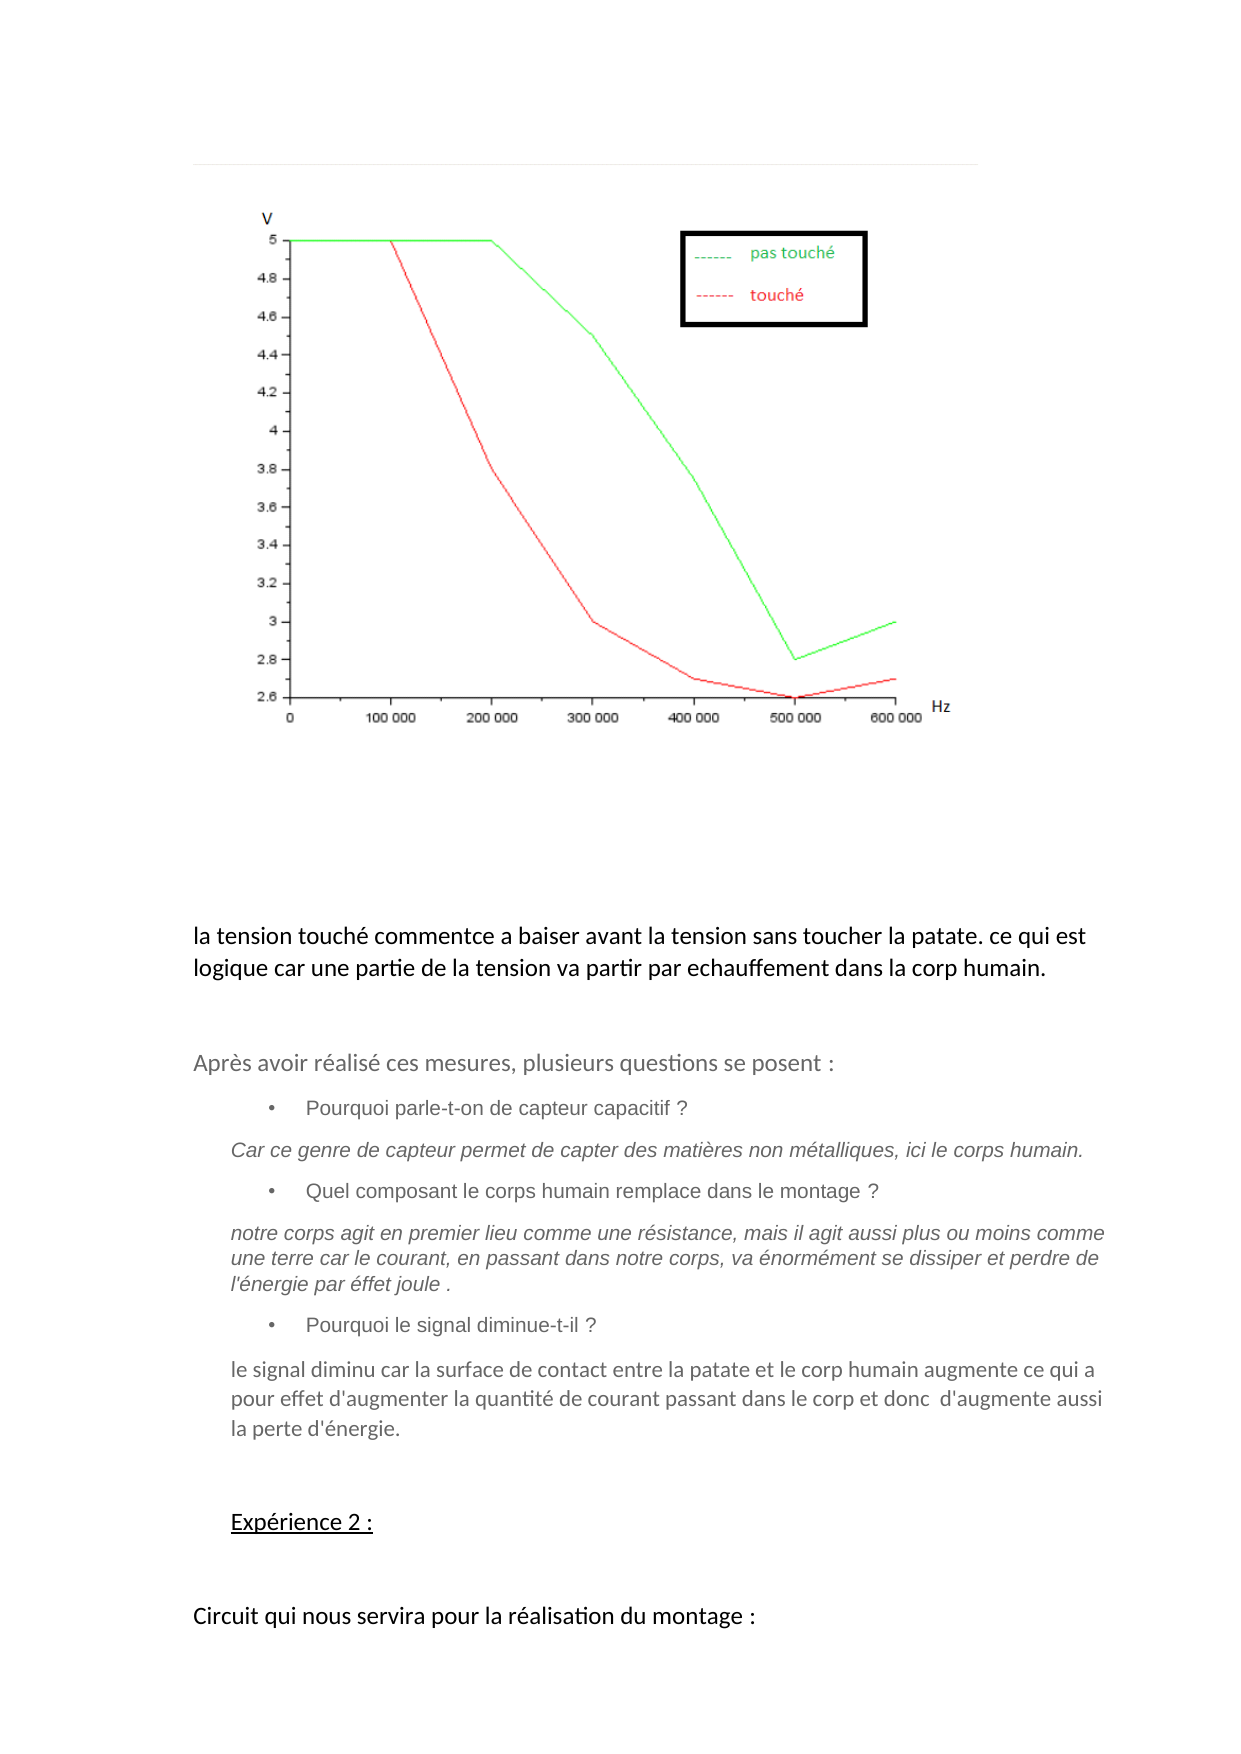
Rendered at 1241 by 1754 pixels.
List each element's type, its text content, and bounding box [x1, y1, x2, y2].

list Pourquoi parle-t-on de capteur capacitif ? [268, 1096, 1122, 1120]
list Quel composant le corps humain remplace dans le montage ? [268, 1179, 1122, 1203]
text Car ce genre de capteur permet de capter des matières non métalliques, ici le corps humain. [231, 1137, 1122, 1161]
text Circuit qui nous servira pour la réalisation du montage : [193, 1601, 1122, 1631]
text la tension touché commentce a baiser avant la tension sans toucher la patate. ce qui est logique car une partie de la tension va partir par echauffement dans la corp humain. [193, 920, 1122, 983]
list Pourquoi le signal diminue-t-il ? [268, 1313, 1122, 1337]
text Après avoir réalisé ces mesures, plusieurs questions se posent : [193, 1047, 1122, 1077]
text Expérience 2 : [231, 1506, 1122, 1536]
text notre corps agit en premier lieu comme une résistance, mais il agit aussi plus ou moins comme une terre car le courant, en passant dans notre corps, va énormément se dissiper et perdre de l'énergie par éffet joule . [231, 1221, 1122, 1295]
text le signal diminu car la surface de contact entre la patate et le corp humain augmente ce qui a pour effet d'augmenter la quantité de courant passant dans le corp et donc d'augmente aussi la perte d'énergie. [231, 1355, 1122, 1442]
